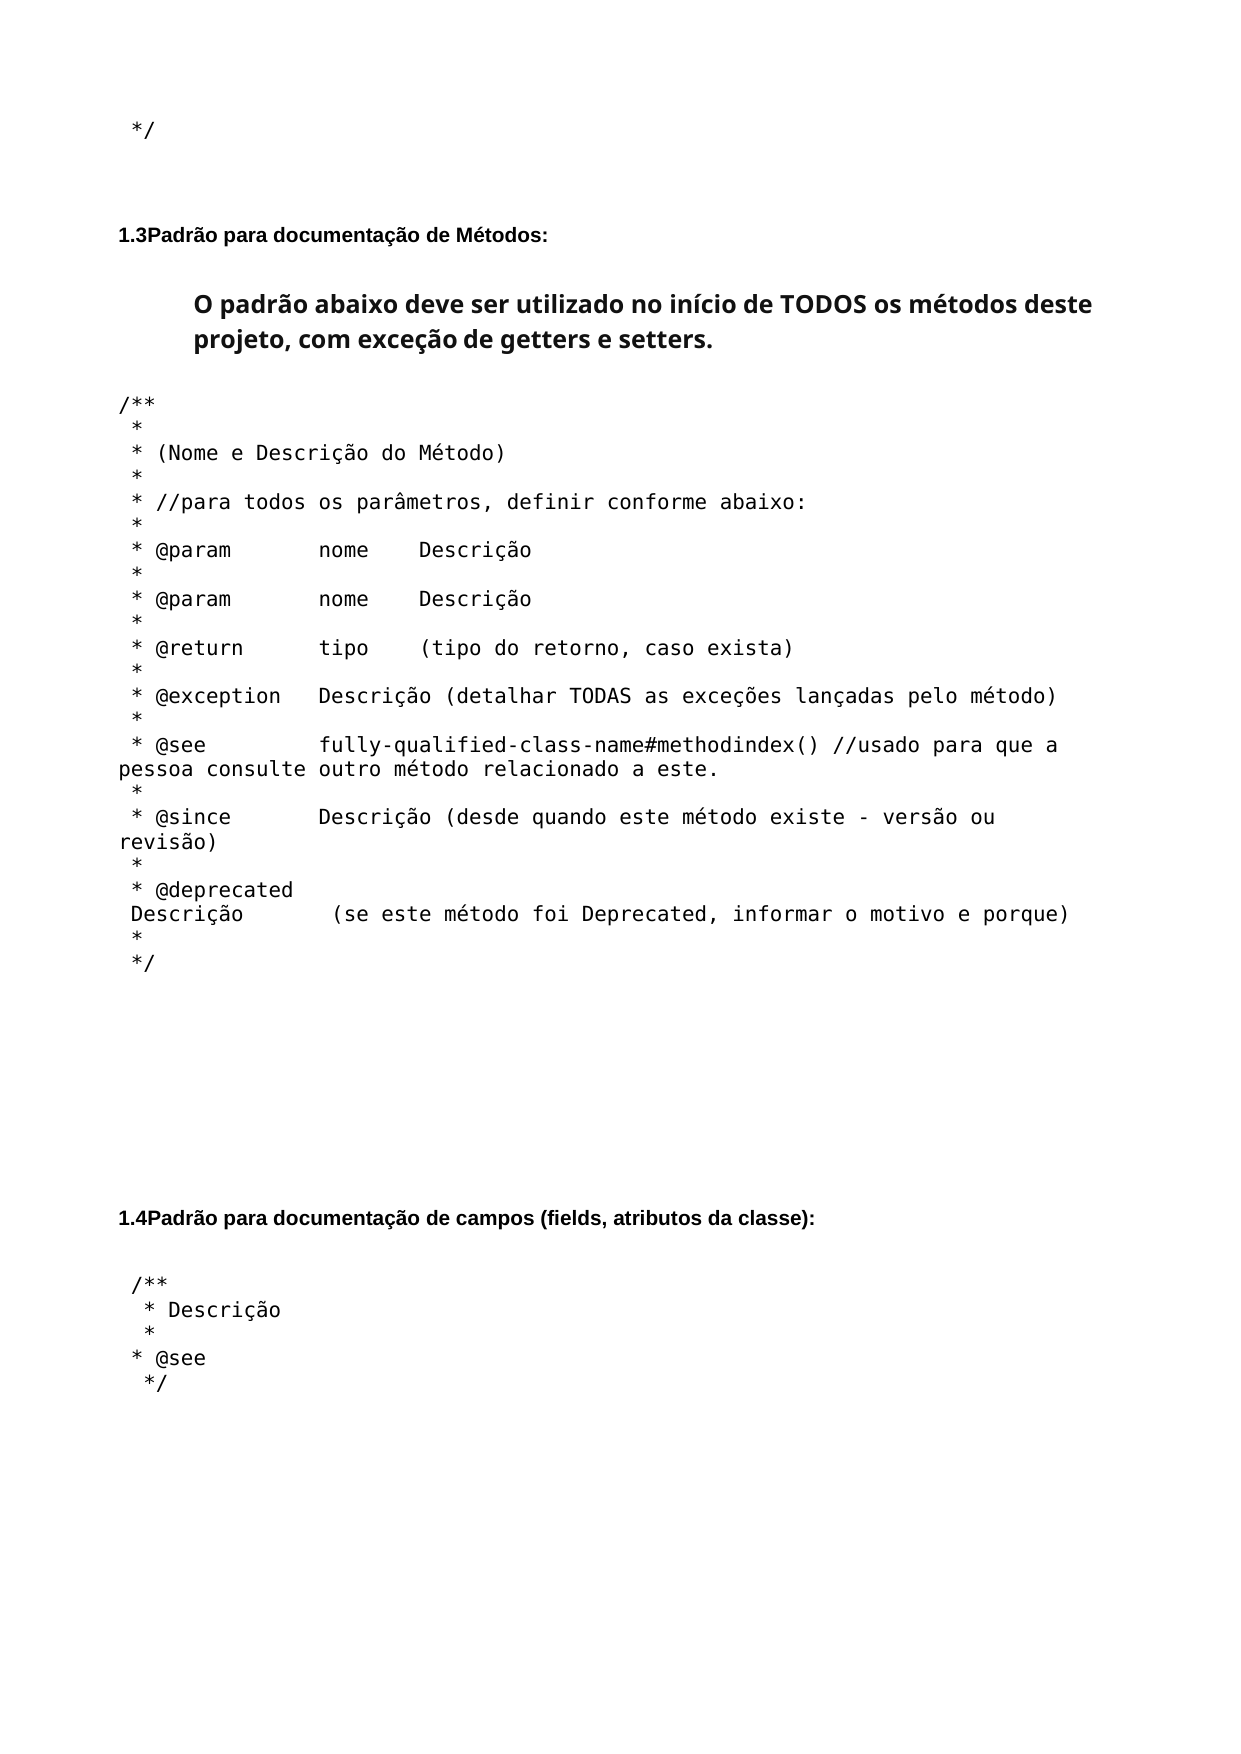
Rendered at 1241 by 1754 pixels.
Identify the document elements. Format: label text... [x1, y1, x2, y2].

text * [118, 927, 1122, 951]
text /** [118, 1273, 1122, 1298]
text * [118, 611, 1122, 636]
text * @exception Descrição (detalhar TODAS as exceções lançadas pelo método) [118, 684, 1122, 708]
text * @see fully-qualified-class-name#methodindex() //usado para que a pessoa consulte outro método relacionado a este. [118, 733, 1122, 781]
text * [118, 1322, 1122, 1346]
text * (Nome e Descrição do Método) [118, 441, 1122, 466]
text * @since Descrição (desde quando este método existe - versão ou revisão) [118, 805, 1122, 854]
text * Descrição [118, 1298, 1122, 1322]
text * //para todos os parâmetros, definir conforme abaixo: [118, 490, 1122, 514]
text * [118, 781, 1122, 805]
text */ [118, 1371, 1122, 1395]
text * @see [118, 1346, 1122, 1371]
text */ [118, 951, 1122, 975]
text Descrição (se este método foi Deprecated, informar o motivo e porque) [118, 902, 1122, 927]
text * @deprecated [118, 878, 1122, 902]
text * @param nome Descrição [118, 538, 1122, 563]
text * @return tipo (tipo do retorno, caso exista) [118, 636, 1122, 660]
text /** [118, 393, 1122, 417]
subtitle Padrão para documentação de campos (fields, atributos da classe): [118, 1205, 1122, 1230]
text * [118, 466, 1122, 490]
text * [118, 854, 1122, 878]
text * @param nome Descrição [118, 587, 1122, 611]
text * [118, 417, 1122, 441]
text * [118, 514, 1122, 538]
text * [118, 660, 1122, 684]
text O padrão abaixo deve ser utilizado no início de TODOS os métodos deste projeto, com exceção de getters e setters. [193, 287, 1122, 355]
text * [118, 708, 1122, 733]
text */ [118, 118, 1122, 142]
subtitle Padrão para documentação de Métodos: [118, 222, 1122, 247]
text * [118, 563, 1122, 587]
